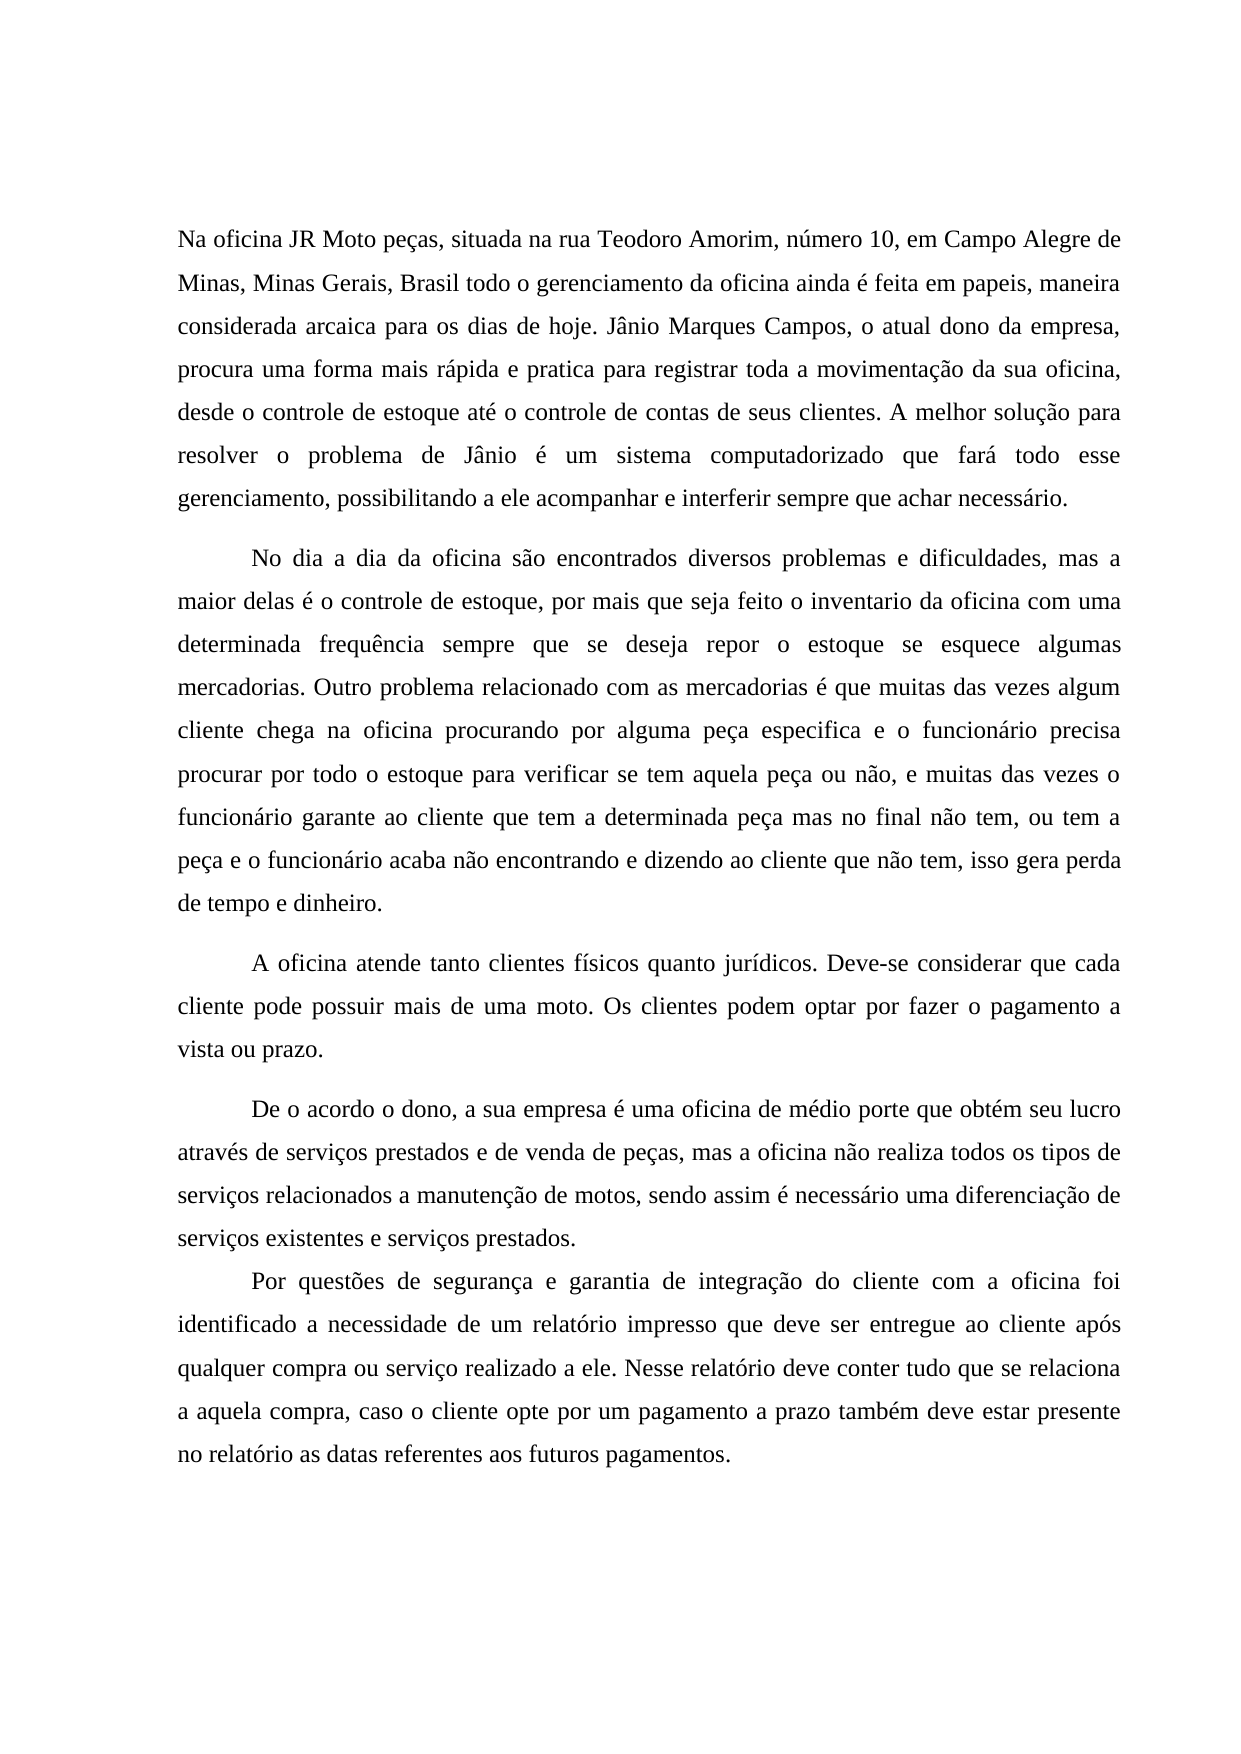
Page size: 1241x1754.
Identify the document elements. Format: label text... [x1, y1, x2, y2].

text De o acordo o dono, a sua empresa é uma oficina de médio porte que obtém seu lucro através de serviços prestados e de venda de peças, mas a oficina não realiza todos os tipos de serviços relacionados a manutenção de motos, sendo assim é necessário uma diferenciação de serviços existentes e serviços prestados. Por questões de segurança e garantia de integração do cliente com a oficina foi identificado a necessidade de um relatório impresso que deve ser entregue ao cliente após qualquer compra ou serviço realizado a ele. Nesse relatório deve conter tudo que se relaciona a aquela compra, caso o cliente opte por um pagamento a prazo também deve estar presente no relatório as datas referentes aos futuros pagamentos. [177, 1094, 1122, 1468]
text No dia a dia da oficina são encontrados diversos problemas e dificuldades, mas a maior delas é o controle de estoque, por mais que seja feito o inventario da oficina com uma determinada frequência sempre que se deseja repor o estoque se esquece algumas mercadorias. Outro problema relacionado com as mercadorias é que muitas das vezes algum cliente chega na oficina procurando por alguma peça especifica e o funcionário precisa procurar por todo o estoque para verificar se tem aquela peça ou não, e muitas das vezes o funcionário garante ao cliente que tem a determinada peça mas no final não tem, ou tem a peça e o funcionário acaba não encontrando e dizendo ao cliente que não tem, isso gera perda de tempo e dinheiro. [177, 543, 1122, 917]
text A oficina atende tanto clientes físicos quanto jurídicos. Deve-se considerar que cada cliente pode possuir mais de uma moto. Os clientes podem optar por fazer o pagamento a vista ou prazo. [177, 948, 1122, 1063]
text Na oficina JR Moto peças, situada na rua Teodoro Amorim, número 10, em Campo Alegre de Minas, Minas Gerais, Brasil todo o gerenciamento da oficina ainda é feita em papeis, maneira considerada arcaica para os dias de hoje. Jânio Marques Campos, o atual dono da empresa, procura uma forma mais rápida e pratica para registrar toda a movimentação da sua oficina, desde o controle de estoque até o controle de contas de seus clientes. A melhor solução para resolver o problema de Jânio é um sistema computadorizado que fará todo esse gerenciamento, possibilitando a ele acompanhar e interferir sempre que achar necessário. [177, 224, 1122, 512]
